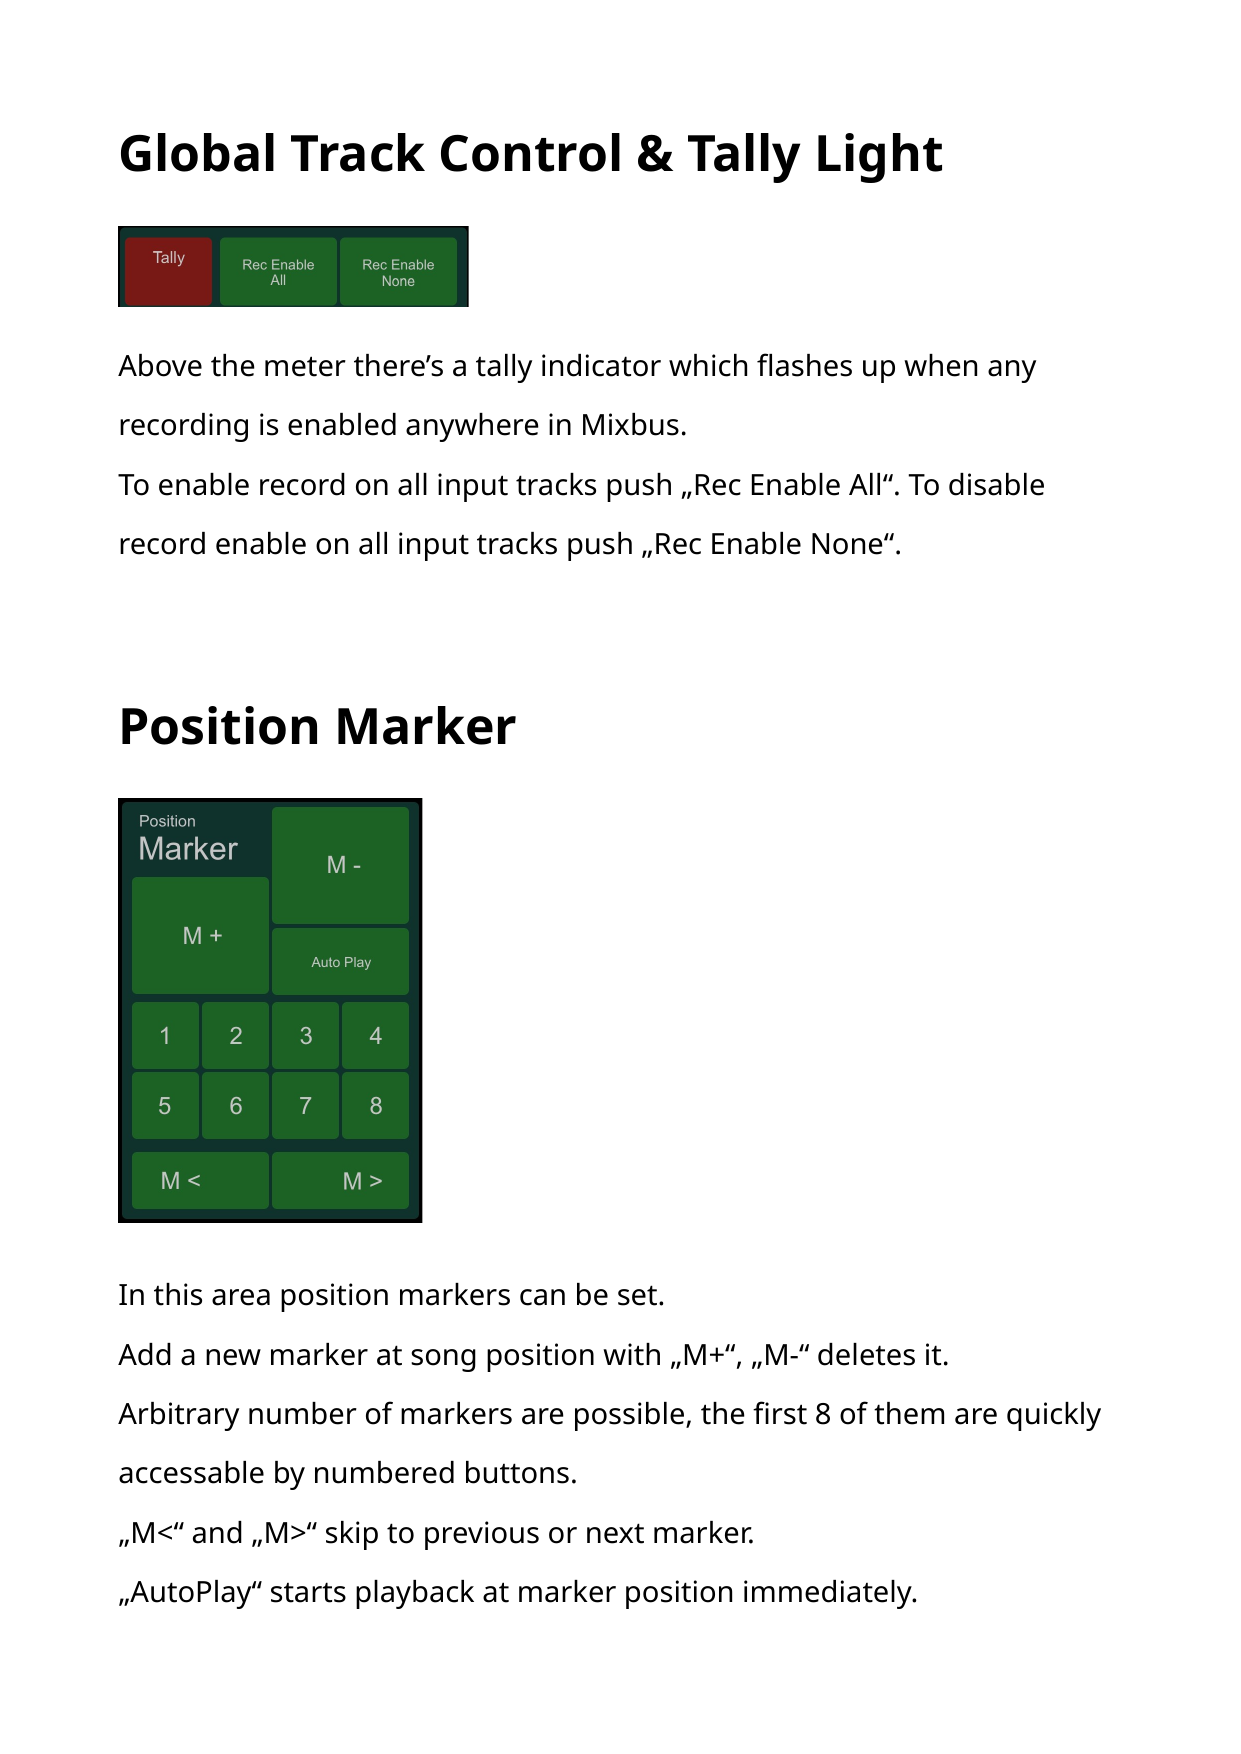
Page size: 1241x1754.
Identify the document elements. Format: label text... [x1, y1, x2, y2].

text Add a new marker at song position with „M+“, „M-“ deletes it. [118, 1334, 1122, 1373]
picture [118, 798, 423, 1223]
text „AutoPlay“ starts playback at marker position immediately. [118, 1572, 1122, 1611]
text Above the meter there’s a tally indicator which flashes up when any recording is enabled anywhere in Mixbus. [118, 345, 1122, 444]
text „M<“ and „M>“ skip to previous or next marker. [118, 1512, 1122, 1552]
picture [118, 226, 469, 307]
text Position Marker [118, 691, 1122, 759]
text Global Track Control & Tally Light [118, 118, 1122, 186]
text To enable record on all input tracks push „Rec Enable All“. To disable record enable on all input tracks push „Rec Enable None“. [118, 464, 1122, 563]
text Arbitrary number of markers are possible, the first 8 of them are quickly accessable by numbered buttons. [118, 1393, 1122, 1492]
text In this area position markers can be set. [118, 1274, 1122, 1314]
